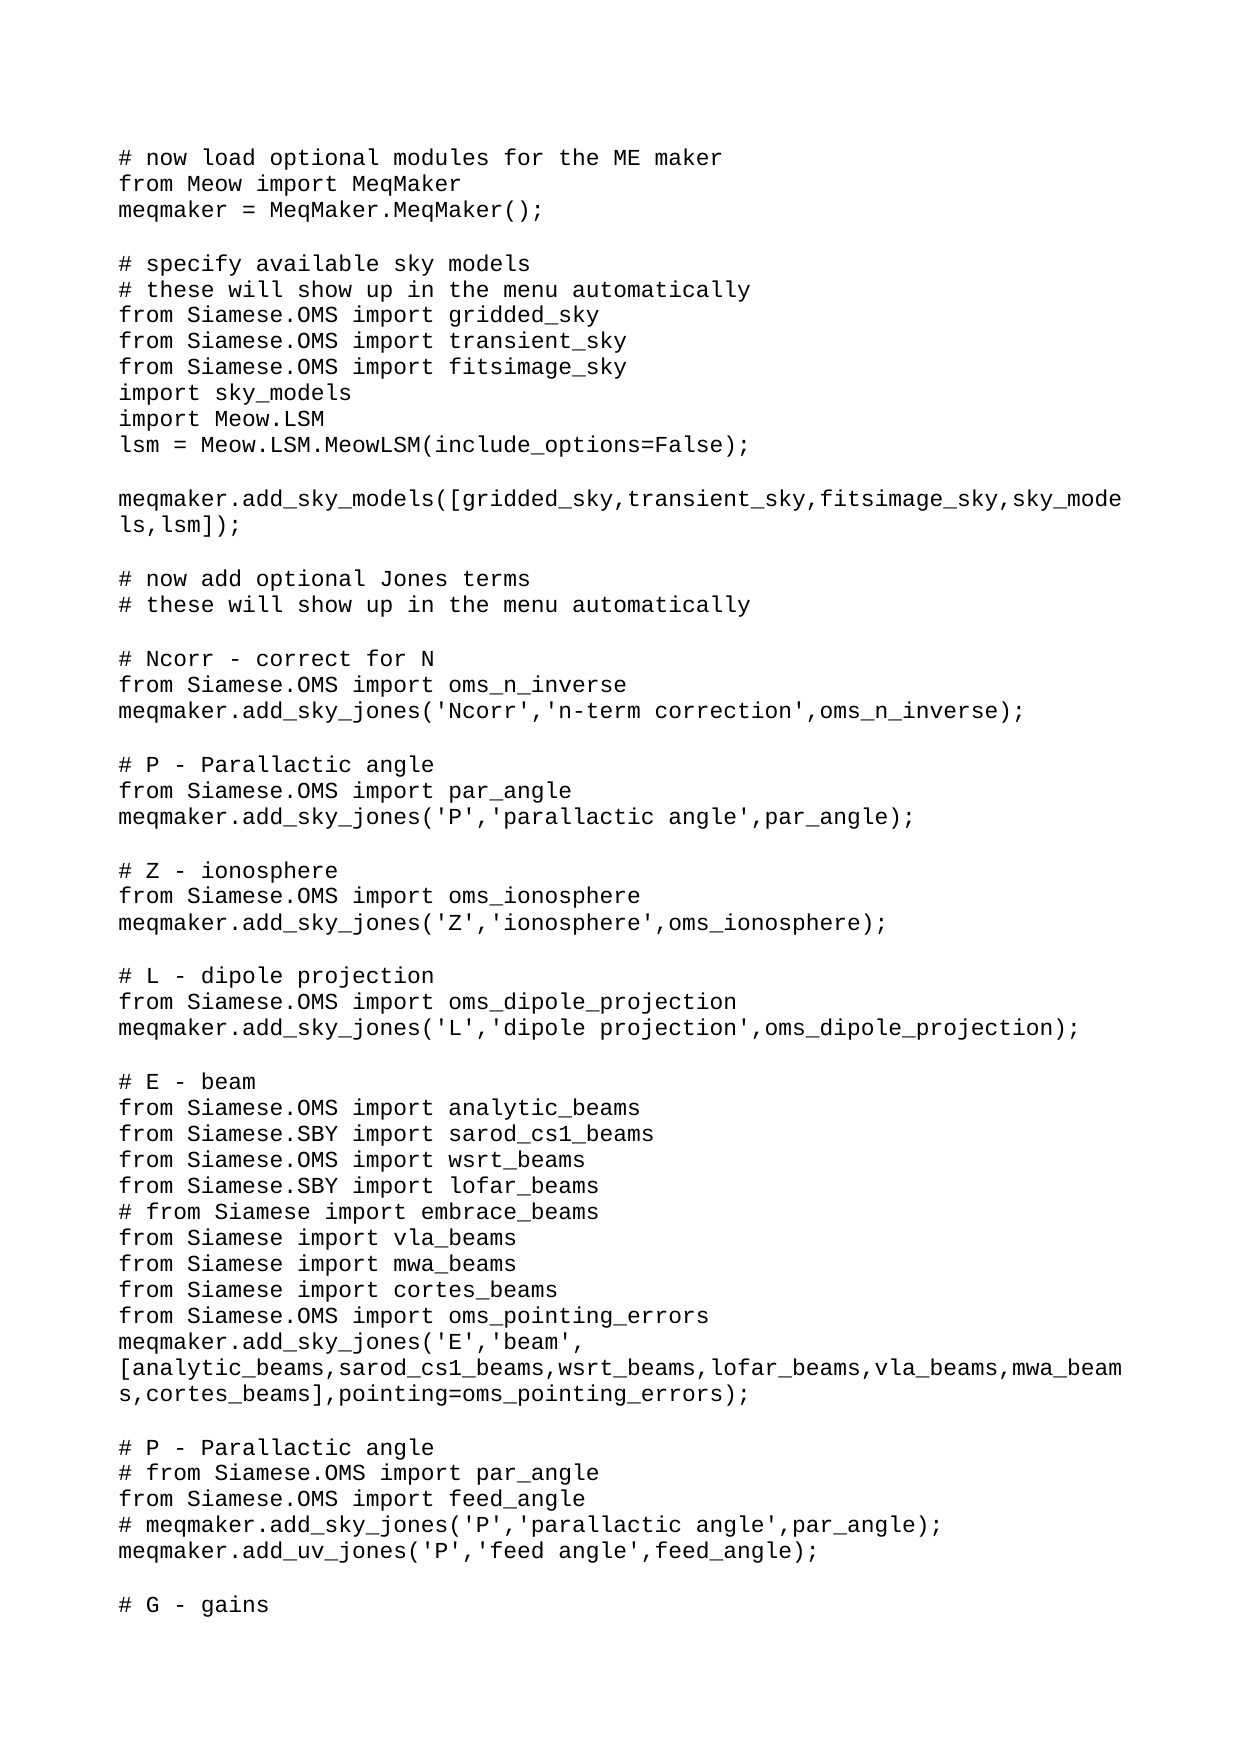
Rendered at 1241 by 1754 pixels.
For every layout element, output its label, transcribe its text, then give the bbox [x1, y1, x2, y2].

text # these will show up in the menu automatically [118, 593, 1122, 619]
text from Siamese.OMS import gridded_sky [118, 304, 1122, 330]
text meqmaker.add_sky_jones('Ncorr','n-term correction',oms_n_inverse); [118, 699, 1122, 725]
text from Siamese.OMS import oms_dipole_projection [118, 991, 1122, 1017]
text meqmaker.add_sky_jones('P','parallactic angle',par_angle); [118, 805, 1122, 831]
text from Siamese.OMS import oms_n_inverse [118, 673, 1122, 699]
text lsm = Meow.LSM.MeowLSM(include_options=False); [118, 433, 1122, 459]
text from Siamese.OMS import oms_pointing_errors [118, 1304, 1122, 1330]
text # Z - ionosphere [118, 859, 1122, 885]
text # now add optional Jones terms [118, 567, 1122, 593]
text # Ncorr - correct for N [118, 647, 1122, 673]
text meqmaker = MeqMaker.MeqMaker(); [118, 198, 1122, 224]
text meqmaker.add_sky_jones('L','dipole projection',oms_dipole_projection); [118, 1017, 1122, 1043]
text from Siamese.OMS import oms_ionosphere [118, 885, 1122, 911]
text # L - dipole projection [118, 965, 1122, 991]
text meqmaker.add_sky_models([gridded_sky,transient_sky,fitsimage_sky,sky_models,lsm]); [118, 487, 1122, 539]
text from Siamese.OMS import transient_sky [118, 330, 1122, 356]
text # these will show up in the menu automatically [118, 278, 1122, 304]
text from Siamese.SBY import lofar_beams [118, 1174, 1122, 1200]
text from Siamese import vla_beams [118, 1226, 1122, 1252]
text from Siamese.OMS import par_angle [118, 779, 1122, 805]
text from Meow import MeqMaker [118, 172, 1122, 198]
text # P - Parallactic angle [118, 753, 1122, 779]
text # from Siamese.OMS import par_angle [118, 1462, 1122, 1488]
text # specify available sky models [118, 252, 1122, 278]
text from Siamese.OMS import analytic_beams [118, 1097, 1122, 1122]
text # from Siamese import embrace_beams [118, 1200, 1122, 1226]
text from Siamese import cortes_beams [118, 1278, 1122, 1304]
text from Siamese import mwa_beams [118, 1252, 1122, 1278]
text meqmaker.add_uv_jones('P','feed angle',feed_angle); [118, 1539, 1122, 1566]
text # meqmaker.add_sky_jones('P','parallactic angle',par_angle); [118, 1514, 1122, 1539]
text meqmaker.add_sky_jones('E','beam',[analytic_beams,sarod_cs1_beams,wsrt_beams,lofar_beams,vla_beams,mwa_beams,cortes_beams],pointing=oms_pointing_errors); [118, 1330, 1122, 1408]
text # now load optional modules for the ME maker [118, 146, 1122, 172]
text from Siamese.OMS import wsrt_beams [118, 1148, 1122, 1174]
text # P - Parallactic angle [118, 1436, 1122, 1462]
text from Siamese.OMS import fitsimage_sky [118, 356, 1122, 382]
text import sky_models [118, 382, 1122, 408]
text # E - beam [118, 1071, 1122, 1097]
text import Meow.LSM [118, 408, 1122, 433]
text from Siamese.SBY import sarod_cs1_beams [118, 1122, 1122, 1148]
text meqmaker.add_sky_jones('Z','ionosphere',oms_ionosphere); [118, 911, 1122, 937]
text # G - gains [118, 1593, 1122, 1619]
text from Siamese.OMS import feed_angle [118, 1488, 1122, 1514]
